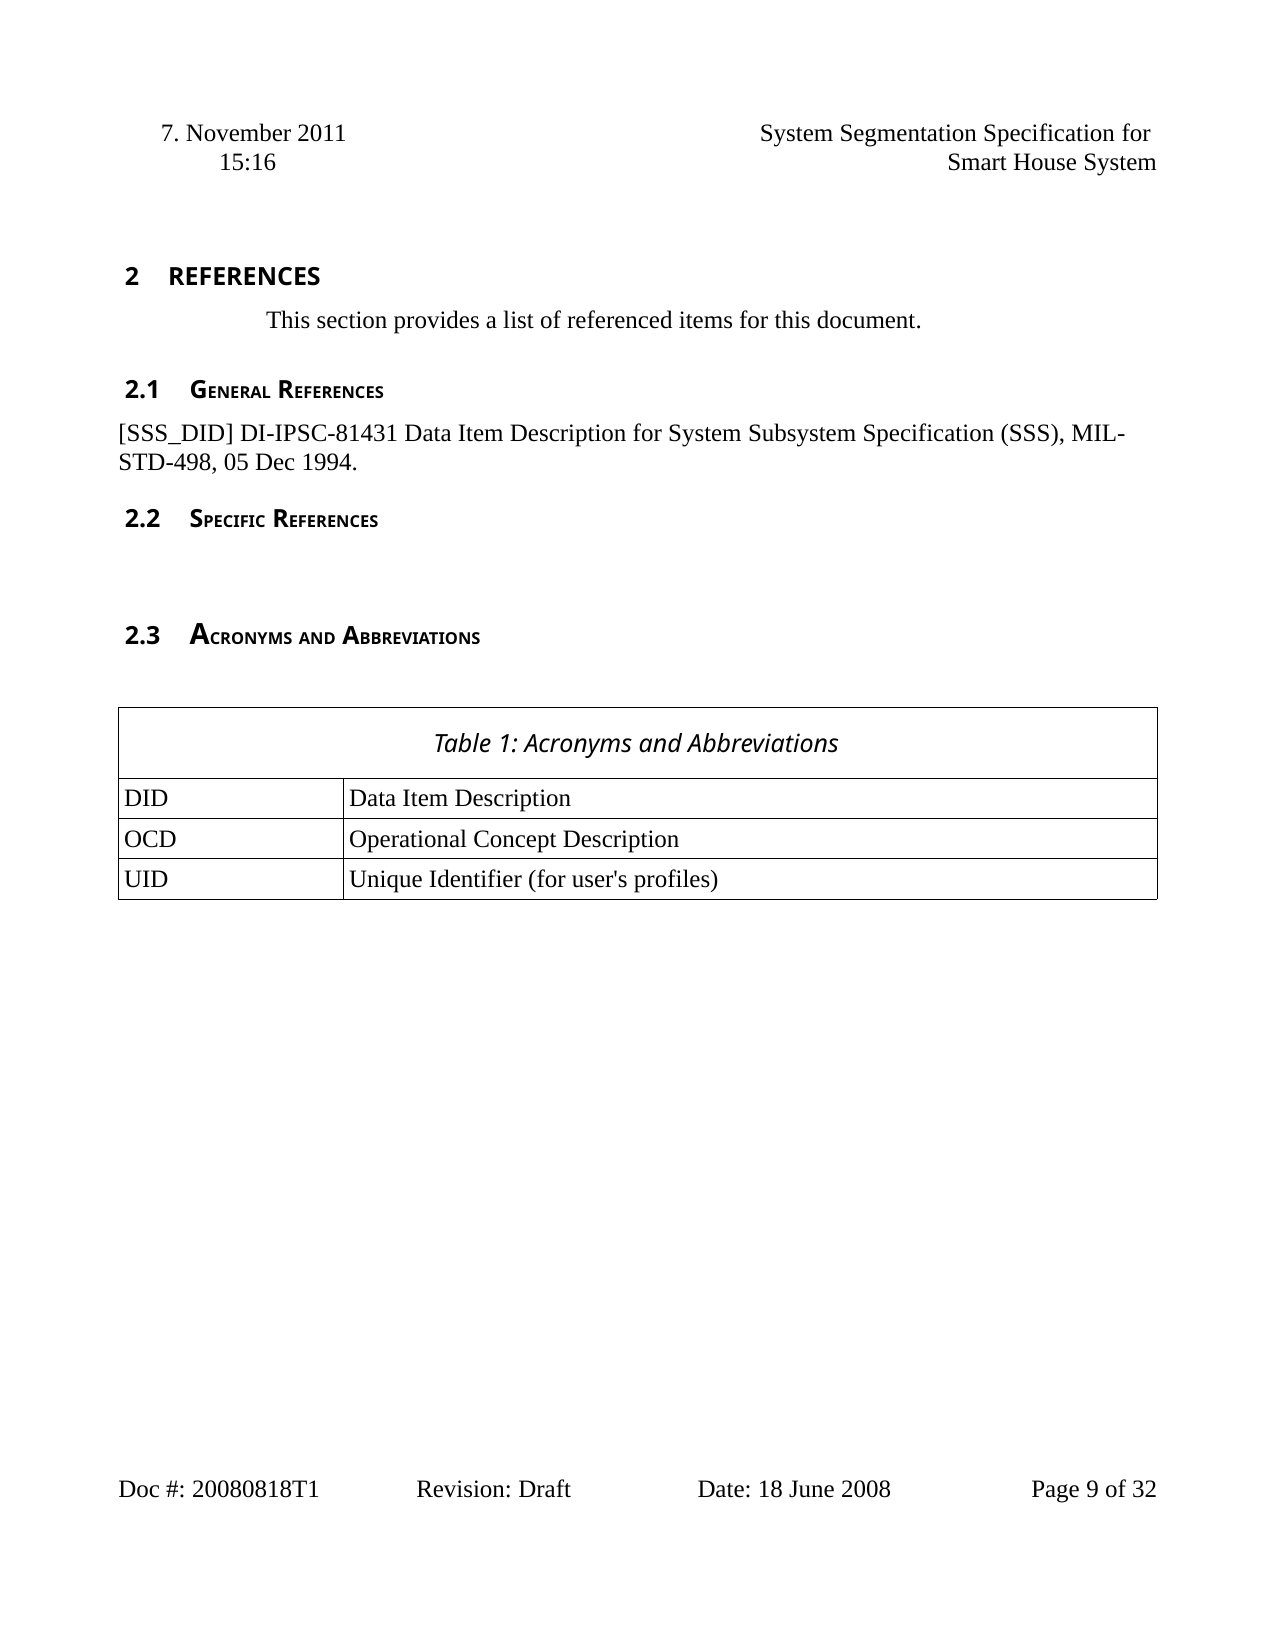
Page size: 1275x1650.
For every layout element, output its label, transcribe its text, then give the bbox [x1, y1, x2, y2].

table_header Table 1: Acronyms and Abbreviations [119, 708, 1157, 778]
table_cell Data Item Description [344, 779, 1157, 818]
text [SSS_DID] DI-IPSC-81431 Data Item Description for System Subsystem Specification (SSS), MIL-STD-498, 05 Dec 1994. [118, 418, 1157, 476]
text This section provides a list of referenced items for this document. [118, 305, 1157, 334]
table_cell Unique Identifier (for user's profiles) [344, 859, 1157, 898]
table_cell UID [119, 859, 343, 898]
subtitle Specific References [118, 501, 1157, 535]
table_cell DID [119, 779, 343, 818]
subtitle General References [118, 372, 1157, 406]
table_cell OCD [119, 819, 343, 858]
table_cell Operational Concept Description [344, 819, 1157, 858]
subtitle References [118, 259, 1157, 293]
subtitle Acronyms and Abbreviations [118, 613, 1157, 653]
